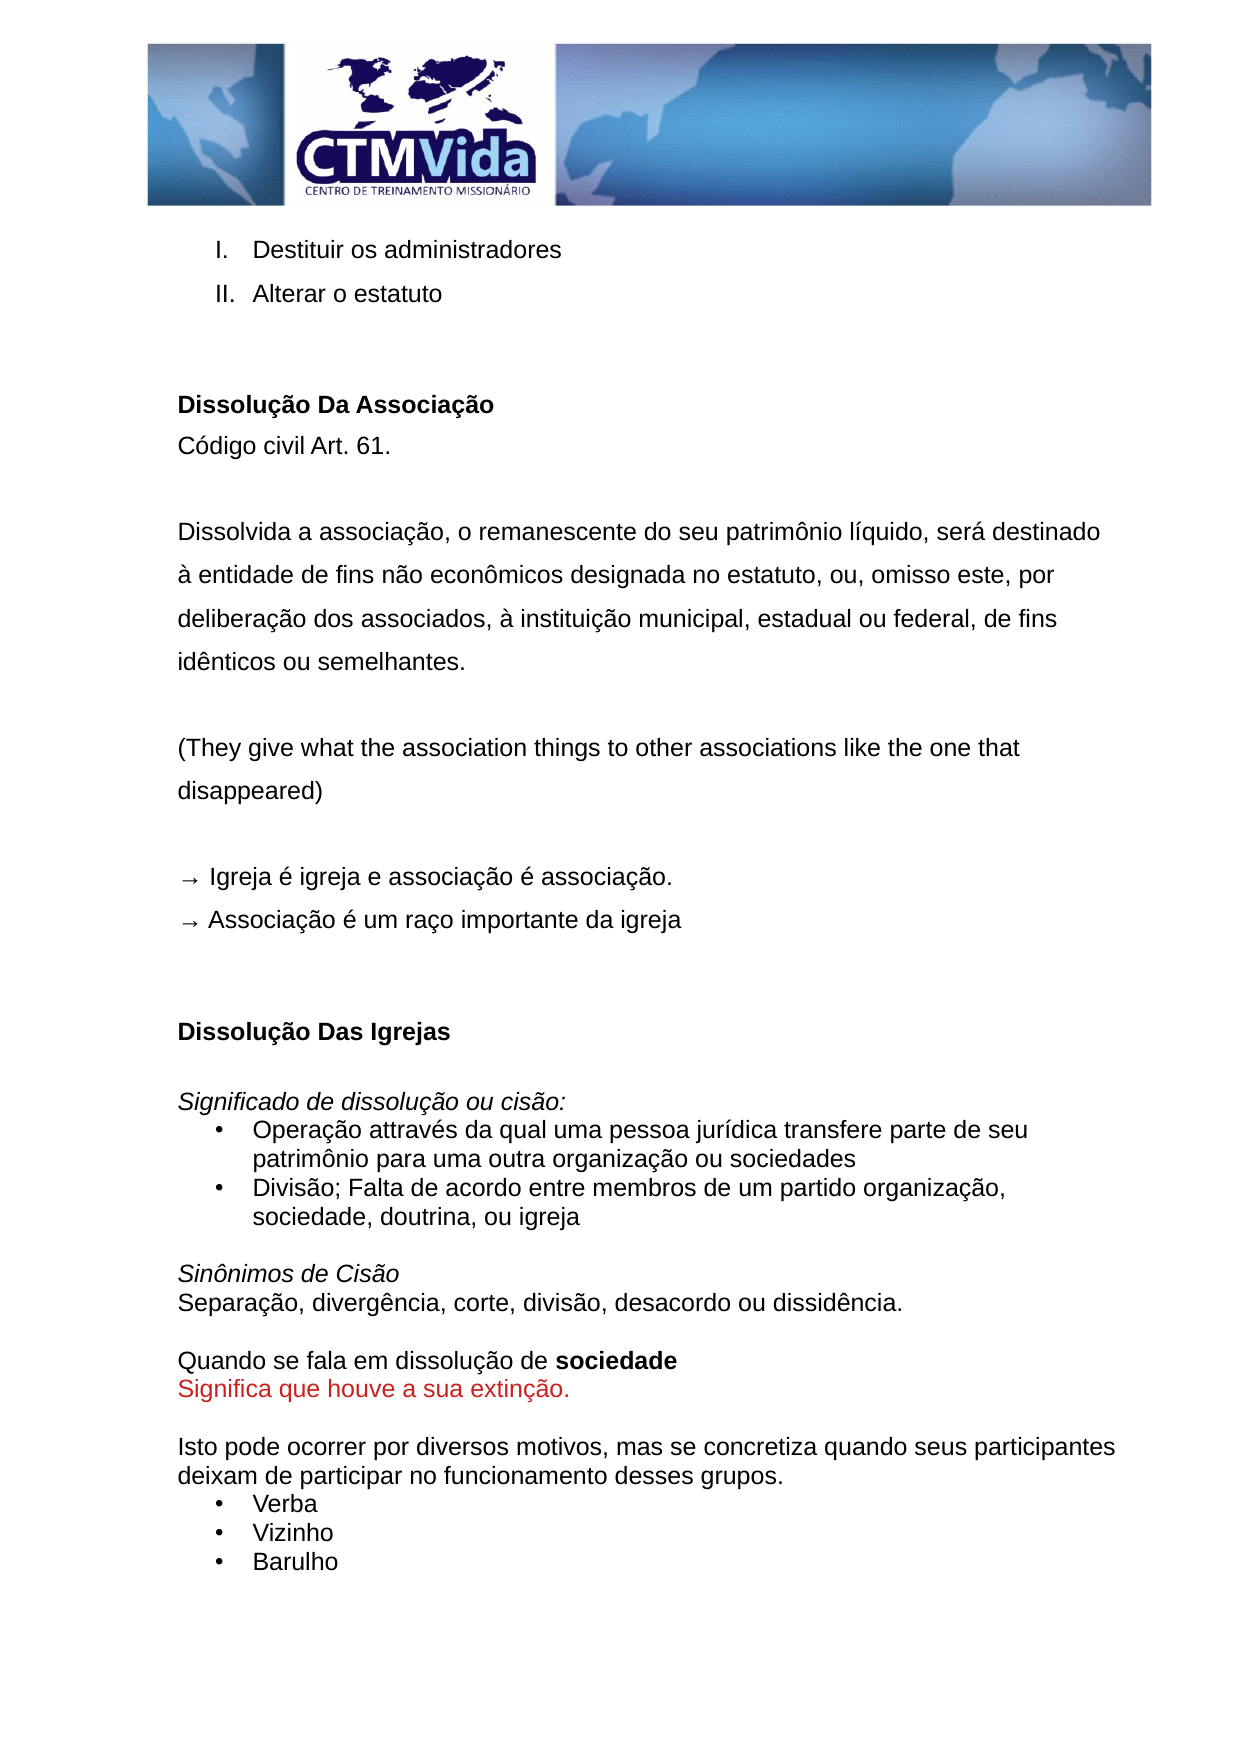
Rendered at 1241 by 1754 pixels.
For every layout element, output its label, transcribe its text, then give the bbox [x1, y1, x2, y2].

list Alterar o estatuto [215, 278, 1122, 307]
list Vizinho [215, 1518, 1122, 1547]
text Significado de dissolução ou cisão: [177, 1087, 1122, 1115]
text Quando se fala em dissolução de sociedade [177, 1346, 1122, 1374]
picture [147, 43, 1152, 206]
text Significa que houve a sua extinção. [177, 1374, 1122, 1403]
text Separação, divergência, corte, divisão, desacordo ou dissidência. [177, 1288, 1122, 1317]
text → Associação é um raço importante da igreja [177, 905, 1122, 934]
text (They give what the association things to other associations like the one that disappeared) [177, 733, 1122, 805]
subtitle Dissolução da associação [177, 390, 1122, 418]
list Destituir os administradores [215, 235, 1122, 264]
list Verba [215, 1489, 1122, 1518]
text → Igreja é igreja e associação é associação. [177, 862, 1122, 891]
subtitle Dissolução das igrejas [177, 1017, 1122, 1045]
text Código civil Art. 61. [177, 431, 1122, 460]
list Divisão; Falta de acordo entre membros de um partido organização, sociedade, doutrina, ou igreja [215, 1173, 1122, 1231]
text Dissolvida a associação, o remanescente do seu patrimônio líquido, será destinado à entidade de fins não econômicos designada no estatuto, ou, omisso este, por deliberação dos associados, à instituição municipal, estadual ou federal, de fins idênticos ou semelhantes. [177, 517, 1122, 675]
text Isto pode ocorrer por diversos motivos, mas se concretiza quando seus participantes deixam de participar no funcionamento desses grupos. [177, 1432, 1122, 1489]
text Sinônimos de Cisão [177, 1259, 1122, 1288]
list Barulho [215, 1547, 1122, 1576]
list Operação attravés da qual uma pessoa jurídica transfere parte de seu patrimônio para uma outra organização ou sociedades [215, 1115, 1122, 1173]
